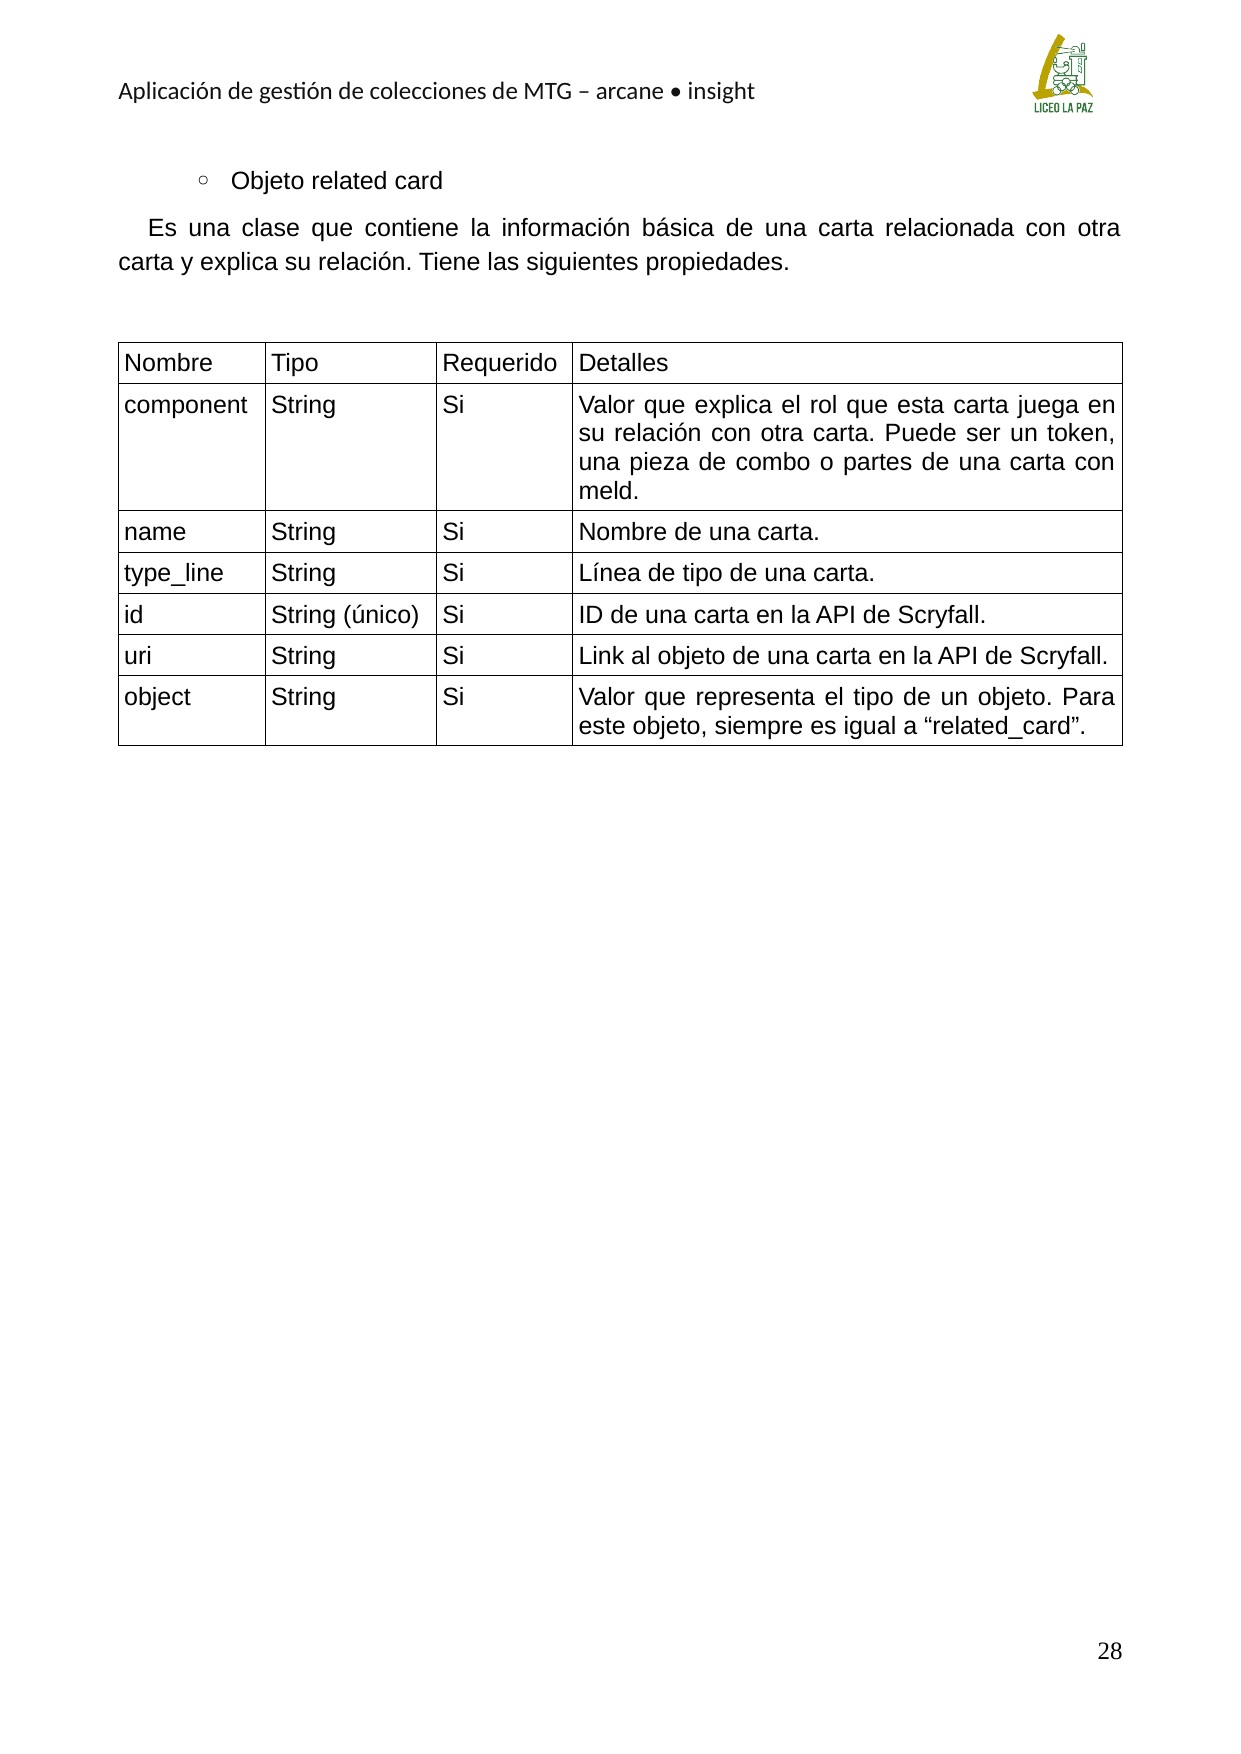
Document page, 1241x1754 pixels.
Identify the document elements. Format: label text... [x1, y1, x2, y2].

table_cell Línea de tipo de una carta. [573, 553, 1122, 593]
table_cell Nombre de una carta. [573, 511, 1122, 552]
picture [1025, 26, 1100, 121]
table_cell Link al objeto de una carta en la API de Scryfall. [573, 635, 1122, 675]
table_cell Valor que explica el rol que esta carta juega en su relación con otra carta. Puede ser un token, una pieza de combo o partes de una carta con meld. [573, 384, 1122, 510]
table_cell Si [437, 384, 572, 510]
table_cell String [266, 553, 436, 593]
table_cell id [119, 594, 265, 634]
list Objeto related card [193, 166, 1122, 194]
table_cell Si [437, 635, 572, 675]
table_cell String [266, 511, 436, 552]
table_header Requerido [437, 343, 572, 383]
table_cell name [119, 511, 265, 552]
table_cell Si [437, 676, 572, 745]
table_header Tipo [266, 343, 436, 383]
table_cell String (único) [266, 594, 436, 634]
table_cell uri [119, 635, 265, 675]
table_cell Si [437, 511, 572, 552]
table_cell String [266, 676, 436, 745]
table_cell component [119, 384, 265, 510]
table_header Nombre [119, 343, 265, 383]
table_cell Si [437, 594, 572, 634]
table_cell String [266, 635, 436, 675]
table_cell type_line [119, 553, 265, 593]
table_cell ID de una carta en la API de Scryfall. [573, 594, 1122, 634]
table_cell Valor que representa el tipo de un objeto. Para este objeto, siempre es igual a “related_card”. [573, 676, 1122, 745]
table_cell String [266, 384, 436, 510]
text Es una clase que contiene la información básica de una carta relacionada con otra carta y explica su relación. Tiene las siguientes propiedades. [118, 213, 1122, 275]
table_header Detalles [573, 343, 1122, 383]
table_cell object [119, 676, 265, 745]
table_cell Si [437, 553, 572, 593]
